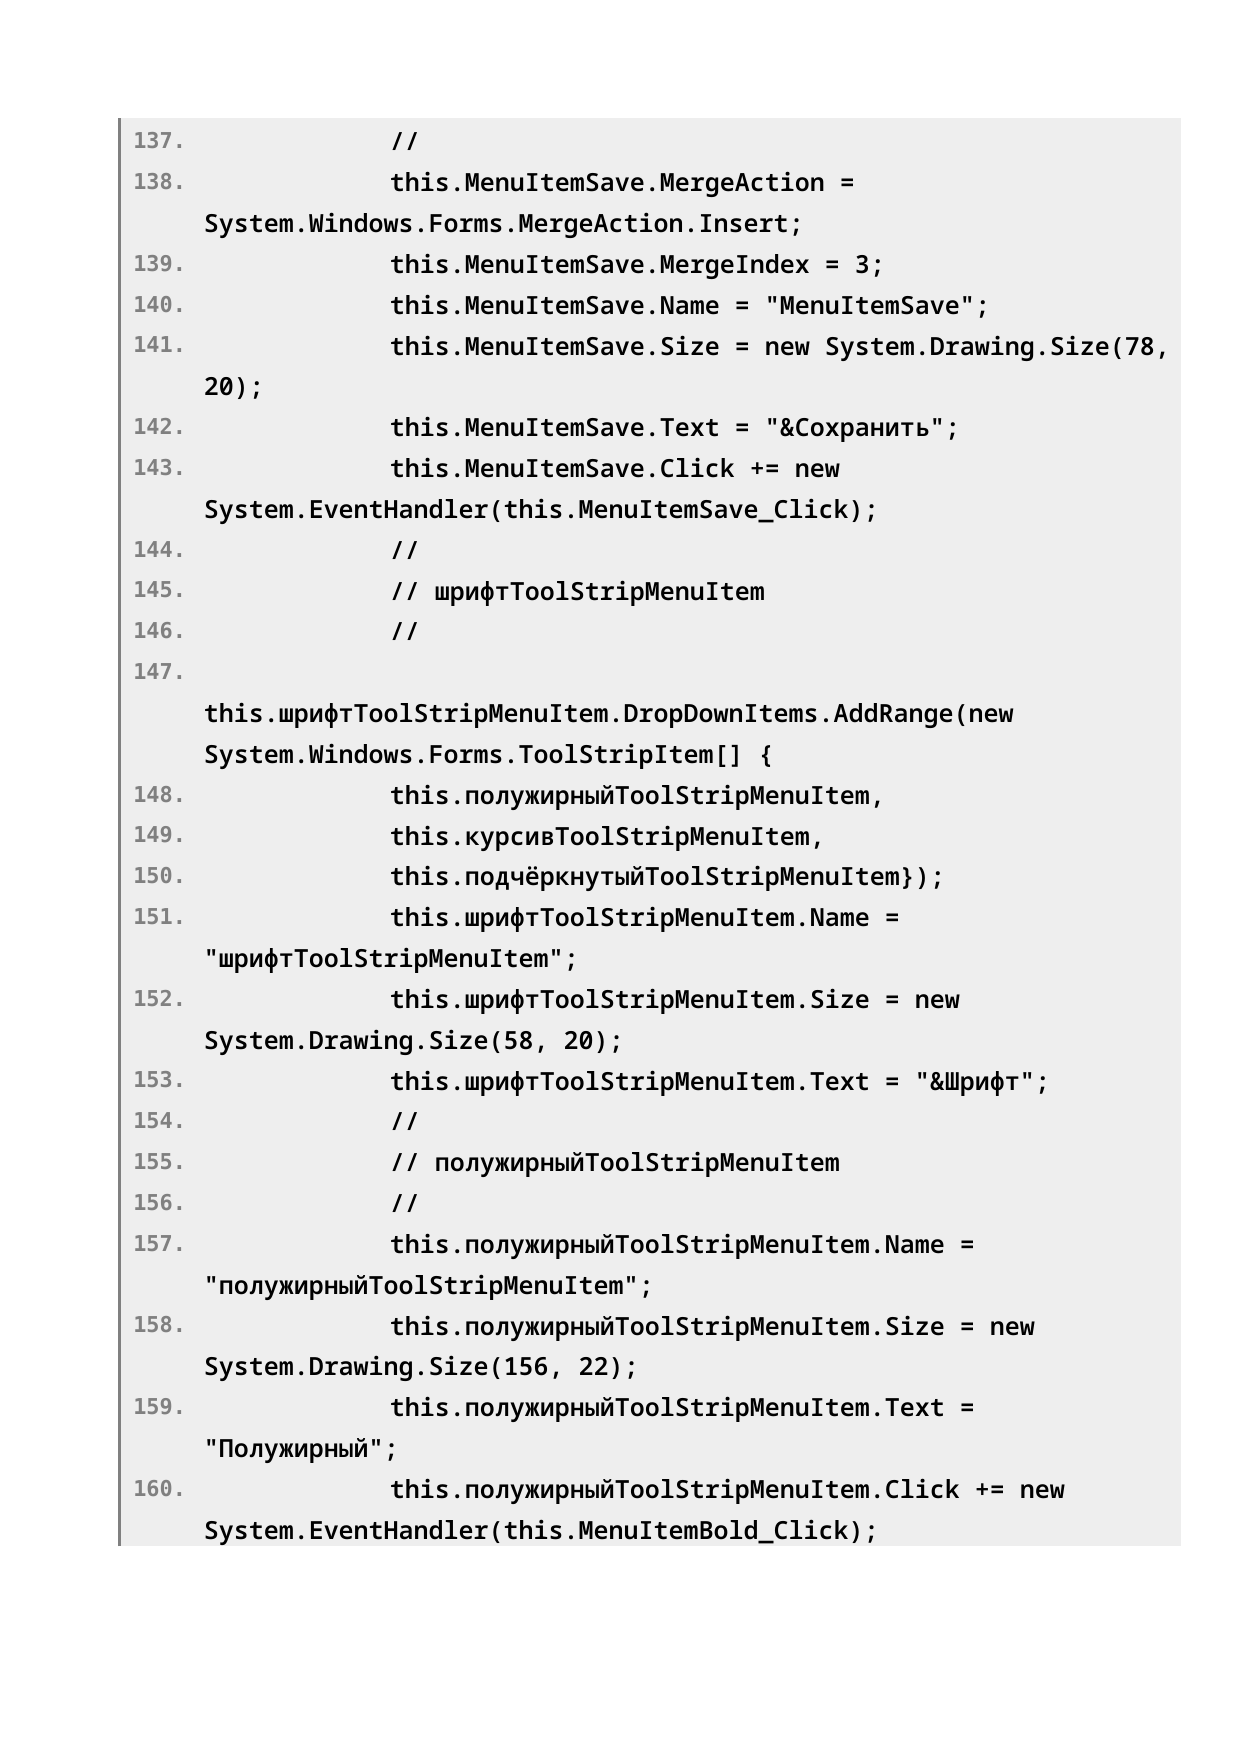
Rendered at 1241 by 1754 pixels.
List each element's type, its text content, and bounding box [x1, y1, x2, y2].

list // [121, 1098, 1181, 1138]
list this.полужирныйToolStripMenuItem.Name = "полужирныйToolStripMenuItem"; [121, 1221, 1181, 1301]
list // полужирныйToolStripMenuItem [121, 1139, 1181, 1179]
list // [121, 118, 1181, 158]
list this.MenuItemSave.Size = new System.Drawing.Size(78, 20); [121, 322, 1181, 403]
list this.шрифтToolStripMenuItem.Name = "шрифтToolStripMenuItem"; [121, 894, 1181, 975]
list this.шрифтToolStripMenuItem.Text = "&Шрифт"; [121, 1057, 1181, 1097]
list this.полужирныйToolStripMenuItem, [121, 771, 1181, 811]
list // [121, 526, 1181, 566]
list this.MenuItemSave.MergeAction = System.Windows.Forms.MergeAction.Insert; [121, 159, 1181, 240]
list this.курсивToolStripMenuItem, [121, 812, 1181, 852]
list this.полужирныйToolStripMenuItem.Size = new System.Drawing.Size(156, 22); [121, 1302, 1181, 1383]
list this.MenuItemSave.Name = "MenuItemSave"; [121, 281, 1181, 321]
list // шрифтToolStripMenuItem [121, 567, 1181, 607]
list this.полужирныйToolStripMenuItem.Text = "Полужирный"; [121, 1384, 1181, 1465]
list // [121, 1180, 1181, 1220]
list this.MenuItemSave.Text = "&Сохранить"; [121, 404, 1181, 444]
list this.шрифтToolStripMenuItem.DropDownItems.AddRange(new System.Windows.Forms.ToolStripItem[] { [121, 649, 1181, 771]
list this.MenuItemSave.MergeIndex = 3; [121, 241, 1181, 281]
list this.шрифтToolStripMenuItem.Size = new System.Drawing.Size(58, 20); [121, 976, 1181, 1056]
list // [121, 608, 1181, 648]
list this.подчёркнутыйToolStripMenuItem}); [121, 853, 1181, 893]
list this.полужирныйToolStripMenuItem.Click += new System.EventHandler(this.MenuItemBold_Click); [121, 1466, 1181, 1546]
list this.MenuItemSave.Click += new System.EventHandler(this.MenuItemSave_Click); [121, 445, 1181, 526]
